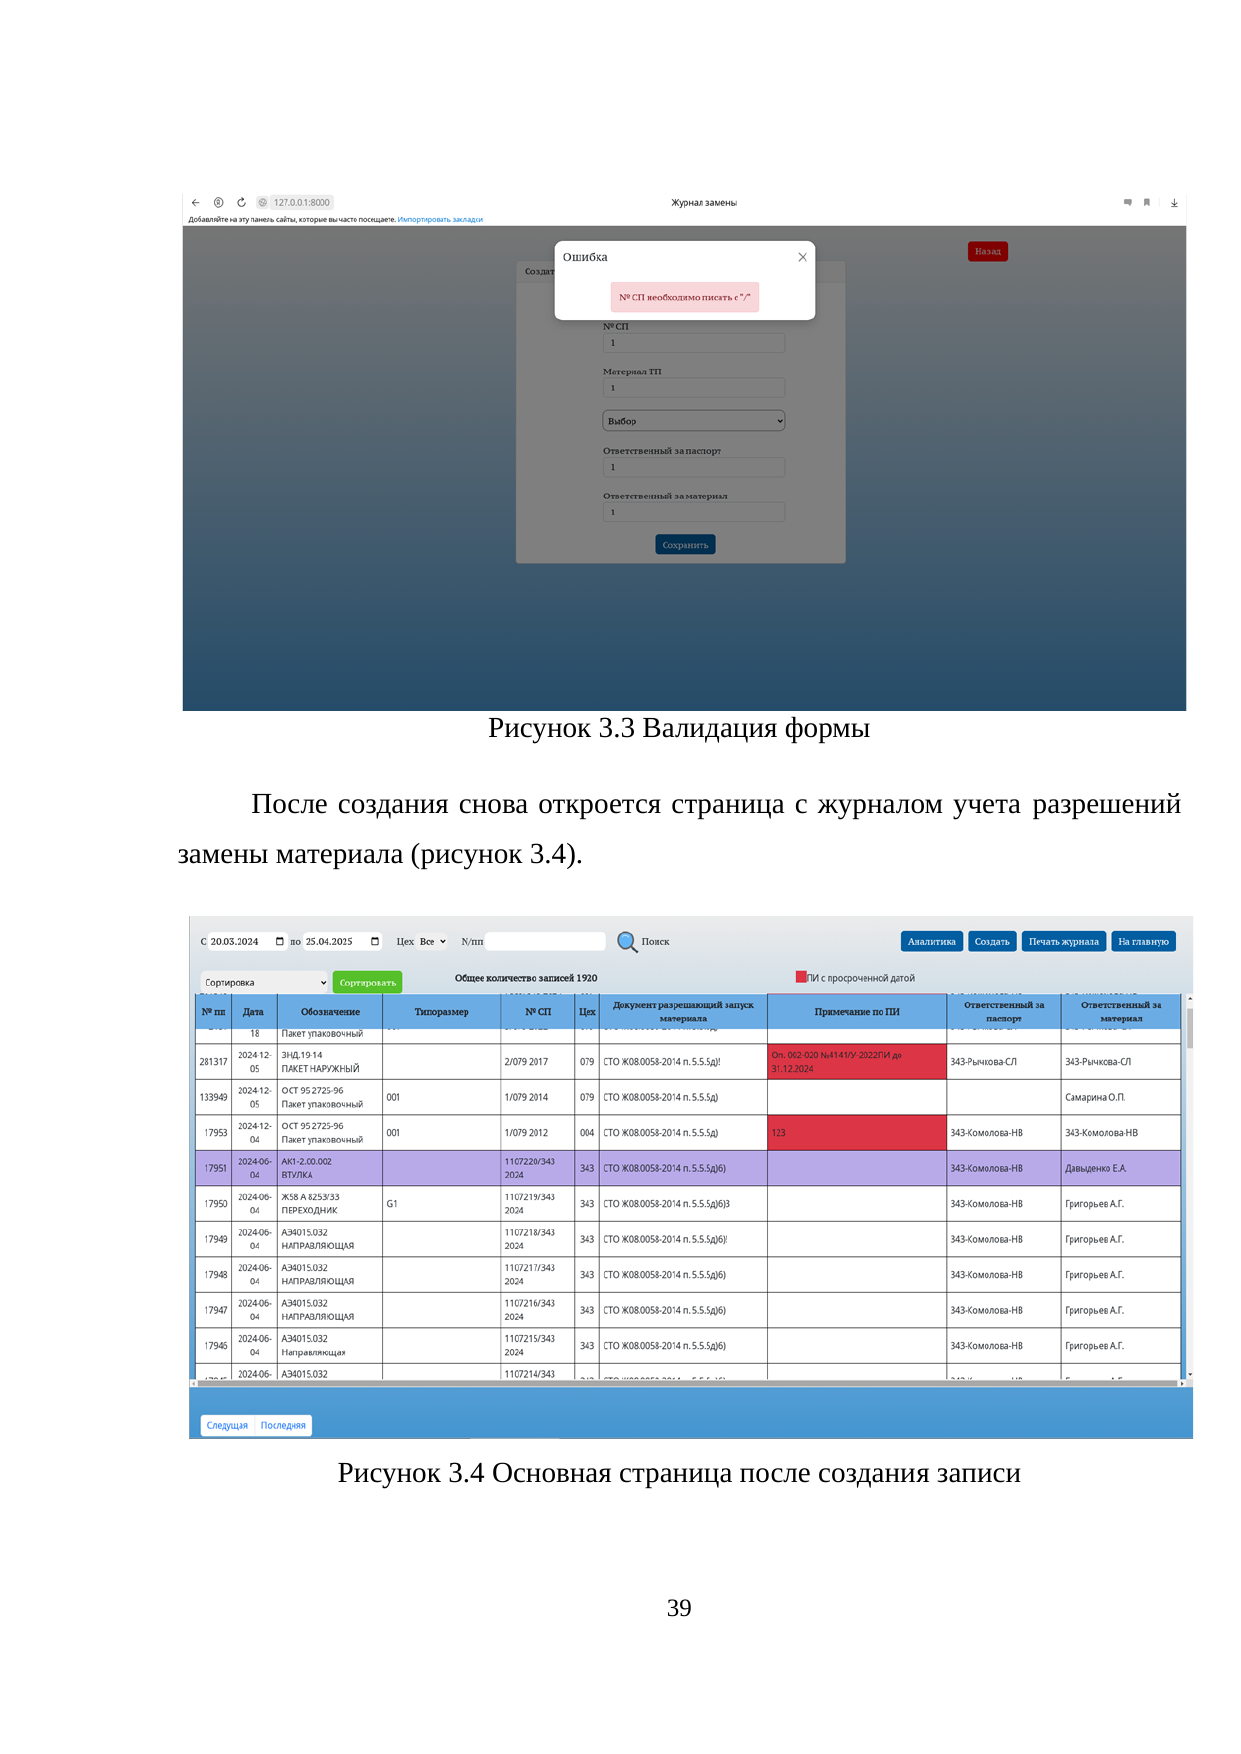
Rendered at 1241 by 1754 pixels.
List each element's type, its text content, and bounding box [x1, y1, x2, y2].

text После создания снова откроется страница с журналом учета разрешений замены материала (рисунок 3.4). [177, 786, 1181, 870]
text Рисунок 3.3 Валидация формы [177, 495, 1181, 744]
picture [189, 916, 1194, 1439]
text Рисунок 3.4 Основная страница после создания записи [177, 912, 1181, 1489]
picture [182, 194, 1187, 711]
